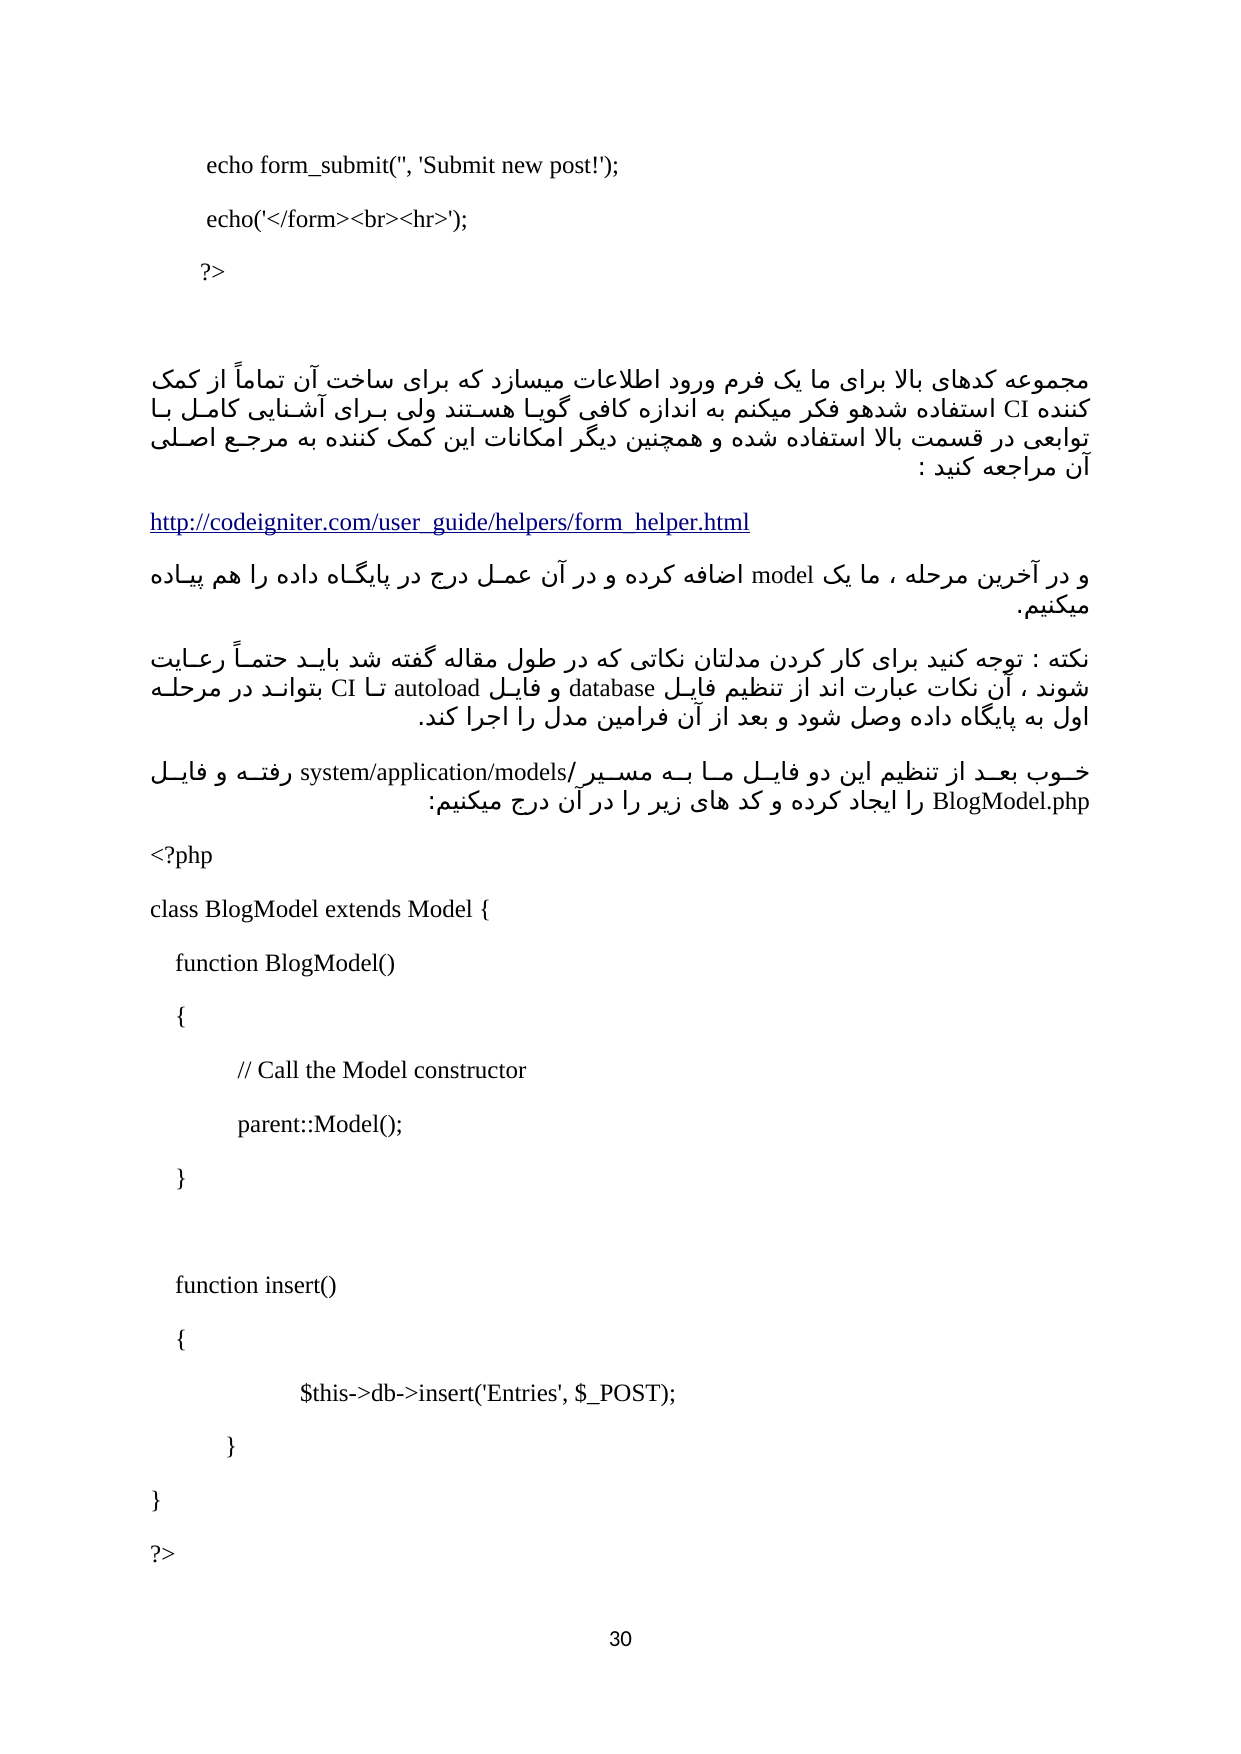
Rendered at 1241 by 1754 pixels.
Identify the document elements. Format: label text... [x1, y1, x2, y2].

text class BlogModel extends Model { [150, 894, 1090, 923]
text } [150, 1485, 1090, 1514]
text echo('</form><br><hr>'); [150, 204, 1090, 232]
text function BlogModel() [150, 948, 1090, 976]
text ?> [150, 257, 1090, 286]
text و در آخرین مرحله ، ما یک model اضافه کرده و در آن عمل درج در پایگاه داده را هم پیاده میکنیم. [150, 561, 1090, 619]
text echo form_submit('', 'Submit new post!'); [150, 150, 1090, 179]
text http://codeigniter.com/user_guide/helpers/form_helper.html [150, 507, 1090, 536]
text function insert() [150, 1270, 1090, 1299]
text // Call the Model constructor [150, 1055, 1090, 1084]
text نکته : توجه کنید برای کار کردن مدلتان نکاتی که در طول مقاله گفته شد باید حتماً رعایت شوند ، آن نکات عبارت اند از تنظیم فایل database و فایل autoload تا CI بتواند در مرحله اول به پایگاه داده وصل شود و بعد از آن فرامین مدل را اجرا کند. [150, 644, 1090, 732]
text مجموعه کدهای بالا برای ما یک فرم ورود اطلاعات میسازد که برای ساخت آن تماماً از کمک کننده CI استفاده شدهو فکر میکنم به اندازه کافی گویا هستند ولی برای آشنایی کامل با توابعی در قسمت بالا استفاده شده و همچنین دیگر امکانات این کمک کننده به مرجع اصلی آن مراجعه کنید : [150, 365, 1090, 482]
text ?> [150, 1539, 1090, 1568]
text <?php [150, 840, 1090, 869]
text } [150, 1431, 1090, 1460]
text parent::Model(); [150, 1109, 1090, 1138]
text } [150, 1163, 1090, 1191]
text خوب بعد از تنظیم این دو فایل ما به مسیر /system/application/models رفته و فایل BlogModel.php را ایجاد کرده و کد های زیر را در آن درج میکنیم: [150, 757, 1090, 815]
text { [150, 1001, 1090, 1030]
text $this->db->insert('Entries', $_POST); [150, 1378, 1090, 1406]
text { [150, 1324, 1090, 1353]
